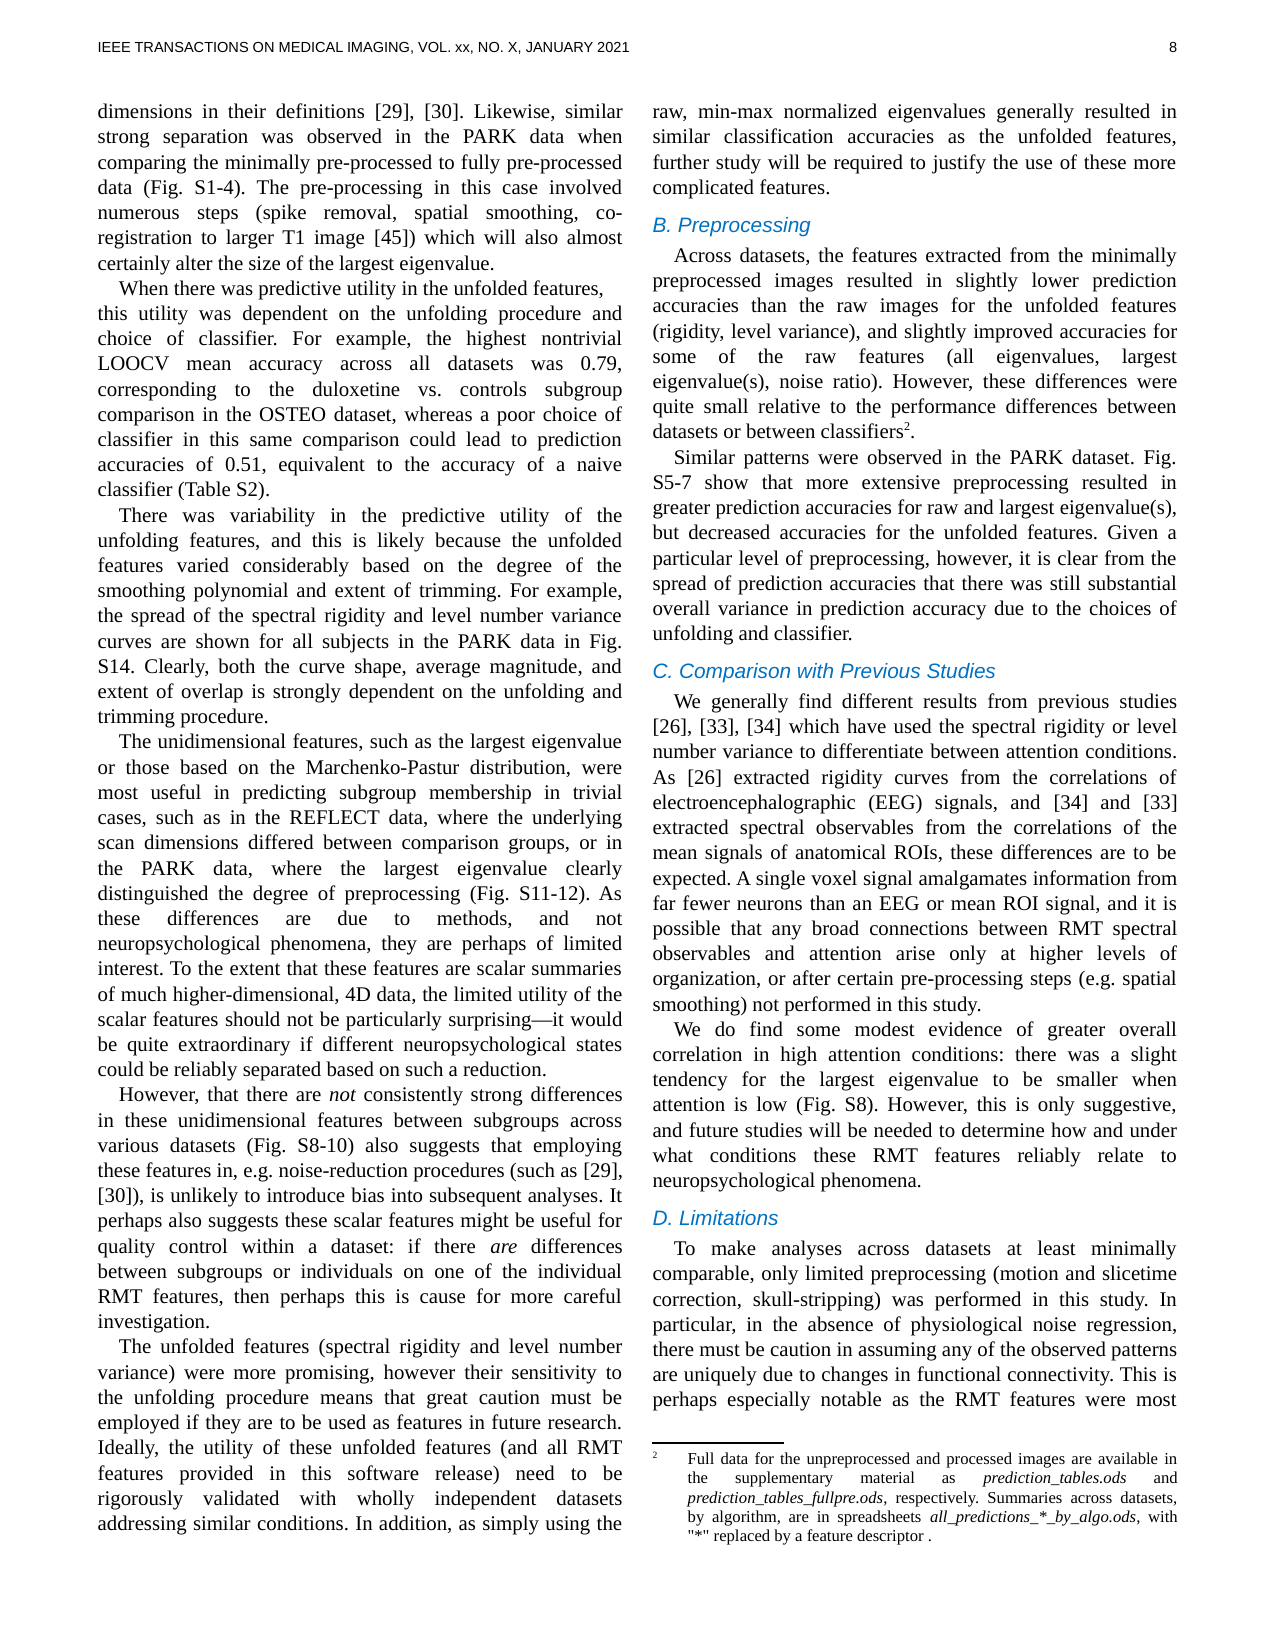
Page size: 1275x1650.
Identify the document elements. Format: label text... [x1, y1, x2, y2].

text Similar patterns were observed in the PARK dataset. Fig. S5-7 show that more extensive preprocessing resulted in greater prediction accuracies for raw and largest eigenvalue(s), but decreased accuracies for the unfolded features. Given a particular level of preprocessing, however, it is clear from the spread of prediction accuracies that there was still substantial overall variance in prediction accuracy due to the choices of unfolding and classifier. [652, 444, 1178, 645]
text However, that there are not consistently strong differences in these unidimensional features between subgroups across various datasets (Fig. S8-10) also suggests that employing these features in, e.g. noise-reduction procedures (such as [29], [30]), is unlikely to introduce bias into subsequent analyses. It perhaps also suggests these scalar features might be useful for quality control within a dataset: if there are differences between subgroups or individuals on one of the individual RMT features, then perhaps this is cause for more careful investigation. [97, 1082, 623, 1333]
subtitle B. Preprocessing [652, 212, 1178, 236]
text raw, min-max normalized eigenvalues generally resulted in similar classification accuracies as the unfolded features, further study will be required to justify the use of these more complicated features. [652, 99, 1178, 199]
text There was variability in the predictive utility of the unfolding features, and this is likely because the unfolded features varied considerably based on the degree of the smoothing polynomial and extent of trimming. For example, the spread of the spectral rigidity and level number variance curves are shown for all subjects in the PARK data in Fig. S14. Clearly, both the curve shape, average magnitude, and extent of overlap is strongly dependent on the unfolding and trimming procedure. [97, 503, 623, 728]
text We do find some modest evidence of greater overall correlation in high attention conditions: there was a slight tendency for the largest eigenvalue to be smaller when attention is low (Fig. S8). However, this is only suggestive, and future studies will be needed to determine how and under what conditions these RMT features reliably relate to neuropsychological phenomena. [652, 1017, 1178, 1192]
text We generally find different results from previous studies [26], [33], [34] which have used the spectral rigidity or level number variance to differentiate between attention conditions. As [26] extracted rigidity curves from the correlations of electroencephalographic (EEG) signals, and [34] and [33] extracted spectral observables from the correlations of the mean signals of anatomical ROIs, these differences are to be expected. A single voxel signal amalgamates information from far fewer neurons than an EEG or mean ROI signal, and it is possible that any broad connections between RMT spectral observables and attention arise only at higher levels of organization, or after certain pre-processing steps (e.g. spatial smoothing) not performed in this study. [652, 689, 1178, 1016]
subtitle C. Comparison with Previous Studies [652, 659, 1178, 683]
text dimensions in their definitions [29], [30]. Likewise, similar strong separation was observed in the PARK data when comparing the minimally pre-processed to fully pre-processed data (Fig. S1-4). The pre-processing in this case involved numerous steps (spike removal, spatial smoothing, co-registration to larger T1 image [45]) which will also almost certainly alter the size of the largest eigenvalue. [97, 99, 623, 274]
subtitle D. Limitations [652, 1206, 1178, 1229]
text When there was predictive utility in the unfolded features, this utility was dependent on the unfolding procedure and choice of classifier. For example, the highest nontrivial LOOCV mean accuracy across all datasets was 0.79, corresponding to the duloxetine vs. controls subgroup comparison in the OSTEO dataset, whereas a poor choice of classifier in this same comparison could lead to prediction accuracies of 0.51, equivalent to the accuracy of a naive classifier (Table S2). [97, 276, 623, 501]
text The unidimensional features, such as the largest eigenvalue or those based on the Marchenko-Pastur distribution, were most useful in predicting subgroup membership in trivial cases, such as in the REFLECT data, where the underlying scan dimensions differed between comparison groups, or in the PARK data, where the largest eigenvalue clearly distinguished the degree of preprocessing (Fig. S11-12). As these differences are due to methods, and not neuropsychological phenomena, they are perhaps of limited interest. To the extent that these features are scalar summaries of much higher-dimensional, 4D data, the limited utility of the scalar features should not be particularly surprising—it would be quite extraordinary if different neuropsychological states could be reliably separated based on such a reduction. [97, 729, 623, 1081]
text Across datasets, the features extracted from the minimally preprocessed images resulted in slightly lower prediction accuracies than the raw images for the unfolded features (rigidity, level variance), and slightly improved accuracies for some of the raw features (all eigenvalues, largest eigenvalue(s), noise ratio). However, these differences were quite small relative to the performance differences between datasets or between classifiers. [652, 243, 1178, 443]
text Full data for the unpreprocessed and processed images are available in the supplementary material as prediction_tables.ods and prediction_tables_fullpre.ods, respectively. Summaries across datasets, by algorithm, are in spreadsheets all_predictions_*_by_algo.ods, with "*" replaced by a feature descriptor . [652, 1449, 1178, 1545]
text The unfolded features (spectral rigidity and level number variance) were more promising, however their sensitivity to the unfolding procedure means that great caution must be employed if they are to be used as features in future research. Ideally, the utility of these unfolded features (and all RMT features provided in this software release) need to be rigorously validated with wholly independent datasets addressing similar conditions. In addition, as simply using the [97, 1334, 623, 1535]
text To make analyses across datasets at least minimally comparable, only limited preprocessing (motion and slicetime correction, skull-stripping) was performed in this study. In particular, in the absence of physiological noise regression, there must be caution in assuming any of the observed patterns are uniquely due to changes in functional connectivity. This is perhaps especially notable as the RMT features were most [652, 1236, 1178, 1411]
